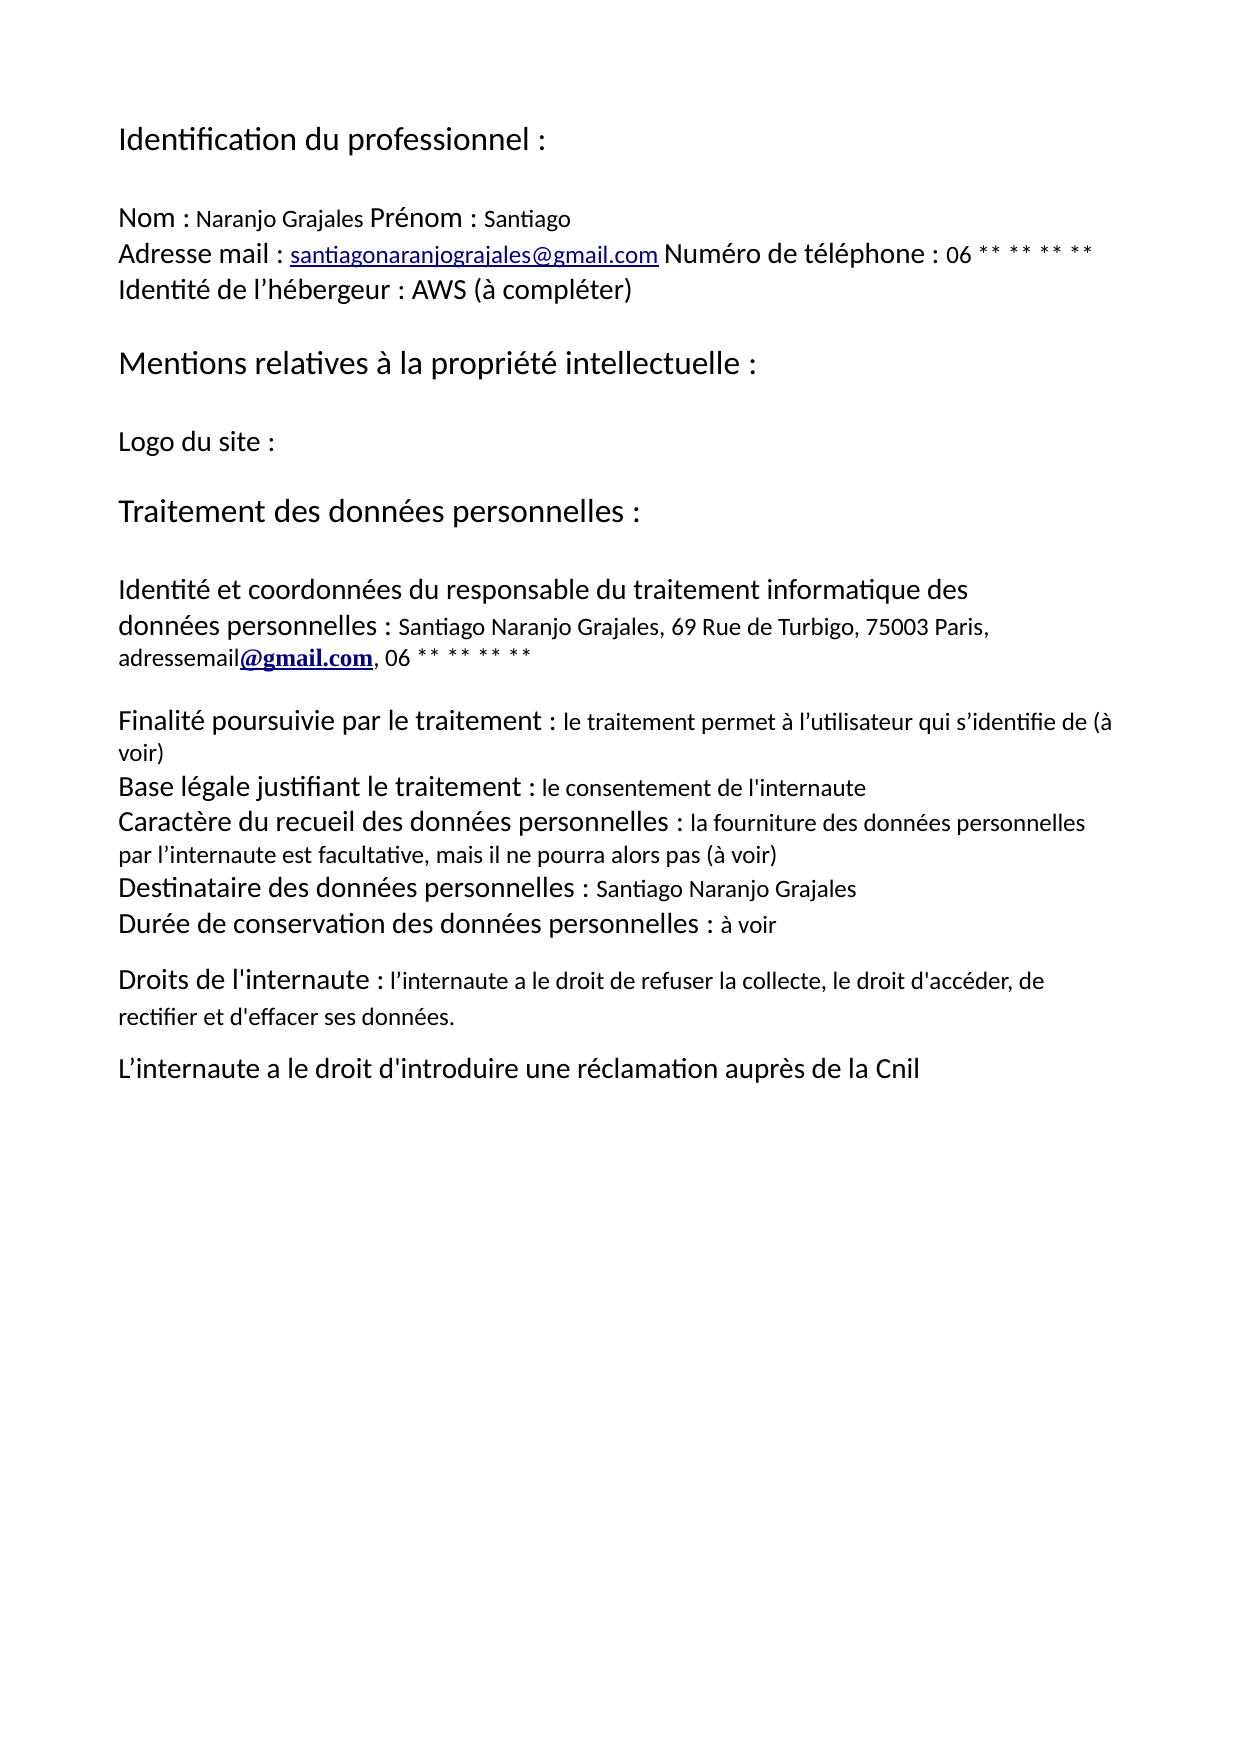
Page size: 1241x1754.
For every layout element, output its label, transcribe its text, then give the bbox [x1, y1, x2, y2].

text Identité de l’hébergeur : AWS (à compléter) [118, 271, 1122, 306]
text Adresse mail : santiagonaranjograjales@gmail.com Numéro de téléphone : 06 ** ** ** ** [118, 235, 1122, 271]
text Droits de l'internaute : l’internaute a le droit de refuser la collecte, le droit d'accéder, de rectifier et d'effacer ses données. [118, 961, 1122, 1031]
text Nom : Naranjo Grajales Prénom : Santiago [118, 199, 1122, 235]
text Identité et coordonnées du responsable du traitement informatique des données personnelles : Santiago Naranjo Grajales, 69 Rue de Turbigo, 75003 Paris, adressemail@gmail.com, 06 ** ** ** ** [118, 571, 1122, 673]
text Durée de conservation des données personnelles : à voir [118, 905, 1122, 941]
text Base légale justifiant le traitement : le consentement de l'internaute [118, 768, 1122, 803]
text Identification du professionnel : [118, 118, 1122, 159]
text Finalité poursuivie par le traitement : le traitement permet à l’utilisateur qui s’identifie de (à voir) [118, 702, 1122, 768]
text Logo du site : [118, 423, 1122, 459]
text L’internaute a le droit d'introduire une réclamation auprès de la Cnil [118, 1050, 1122, 1086]
text Destinataire des données personnelles : Santiago Naranjo Grajales [118, 869, 1122, 905]
text Caractère du recueil des données personnelles : la fourniture des données personnelles par l’internaute est facultative, mais il ne pourra alors pas (à voir) [118, 803, 1122, 869]
text Traitement des données personnelles : [118, 490, 1122, 530]
text Mentions relatives à la propriété intellectuelle : [118, 342, 1122, 383]
